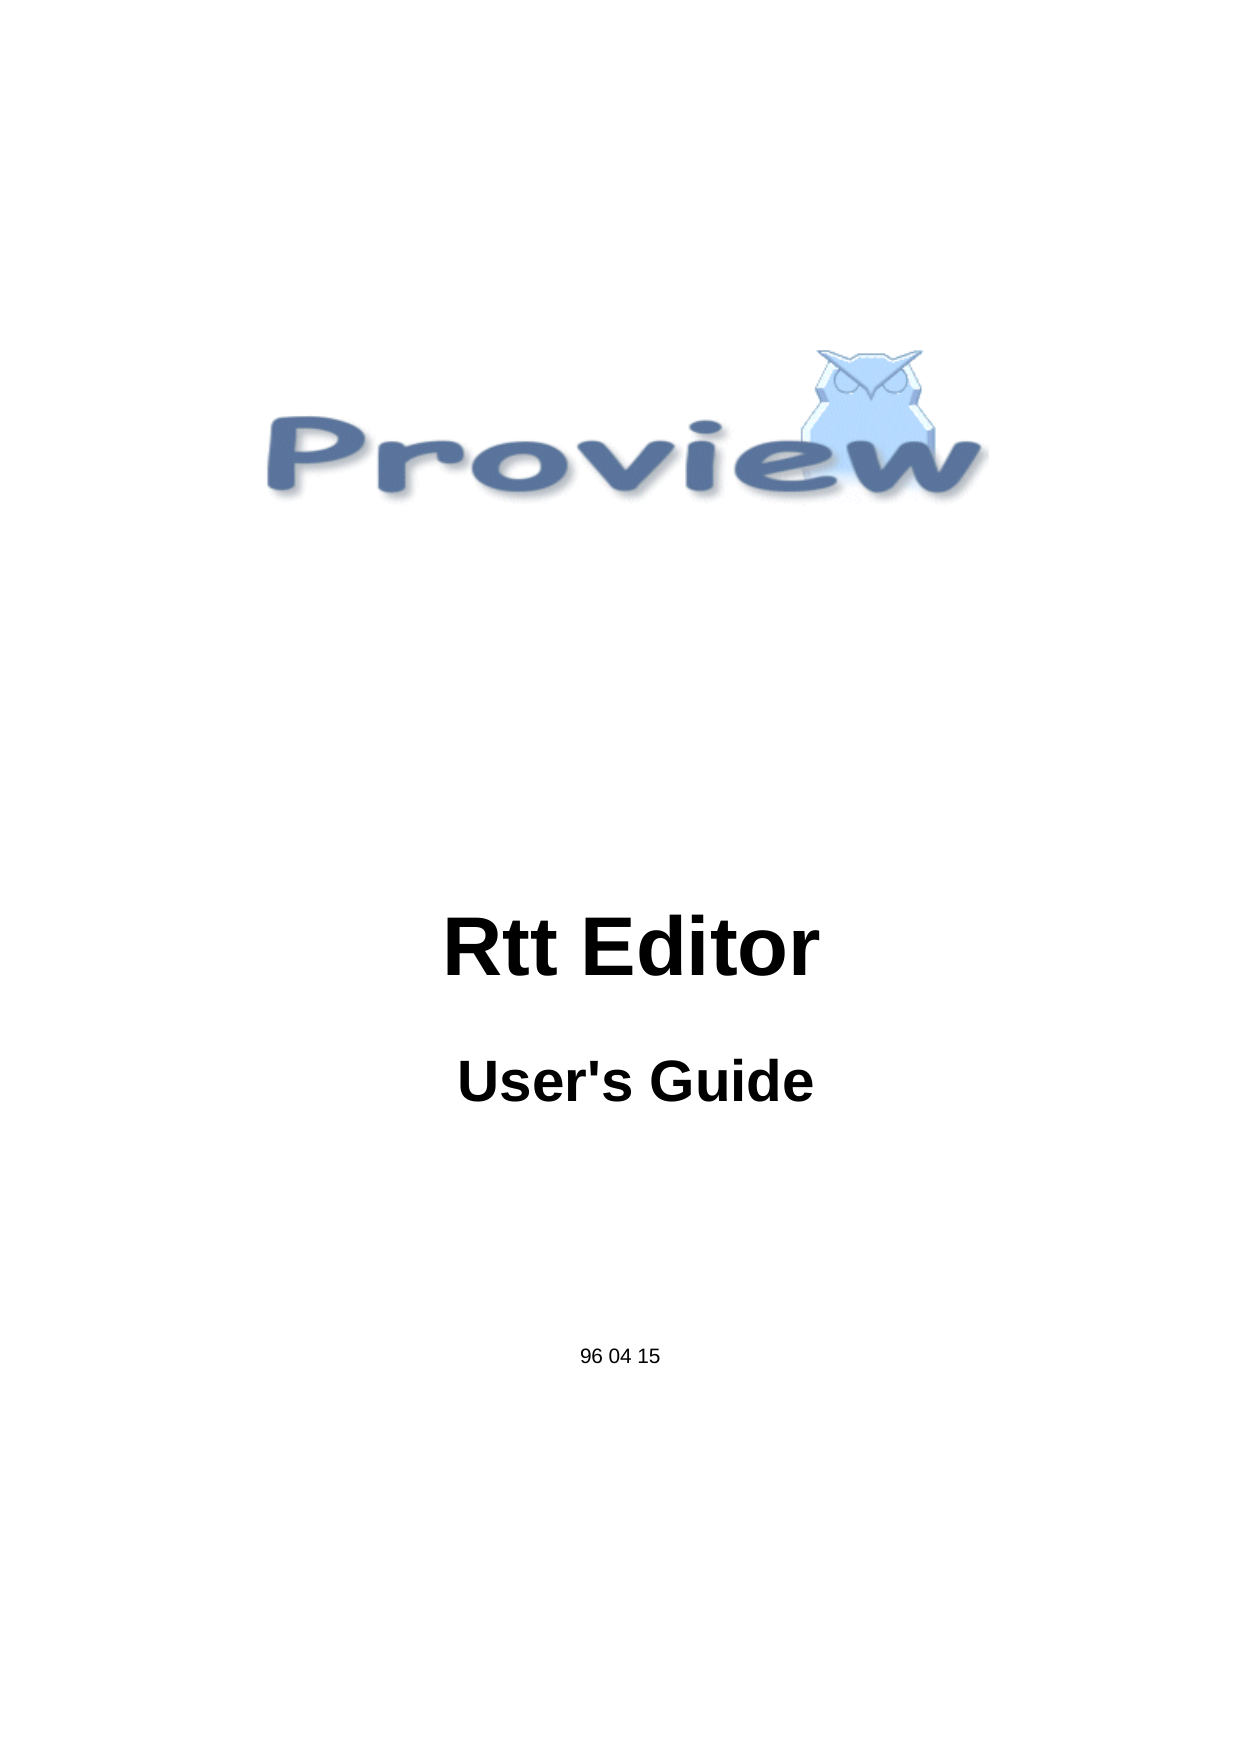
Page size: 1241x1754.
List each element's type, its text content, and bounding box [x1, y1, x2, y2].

text Rtt Editor [148, 900, 1092, 993]
picture [249, 349, 1000, 506]
text User's Guide [148, 1049, 1092, 1114]
text 96 04 15 [148, 1344, 1092, 1368]
